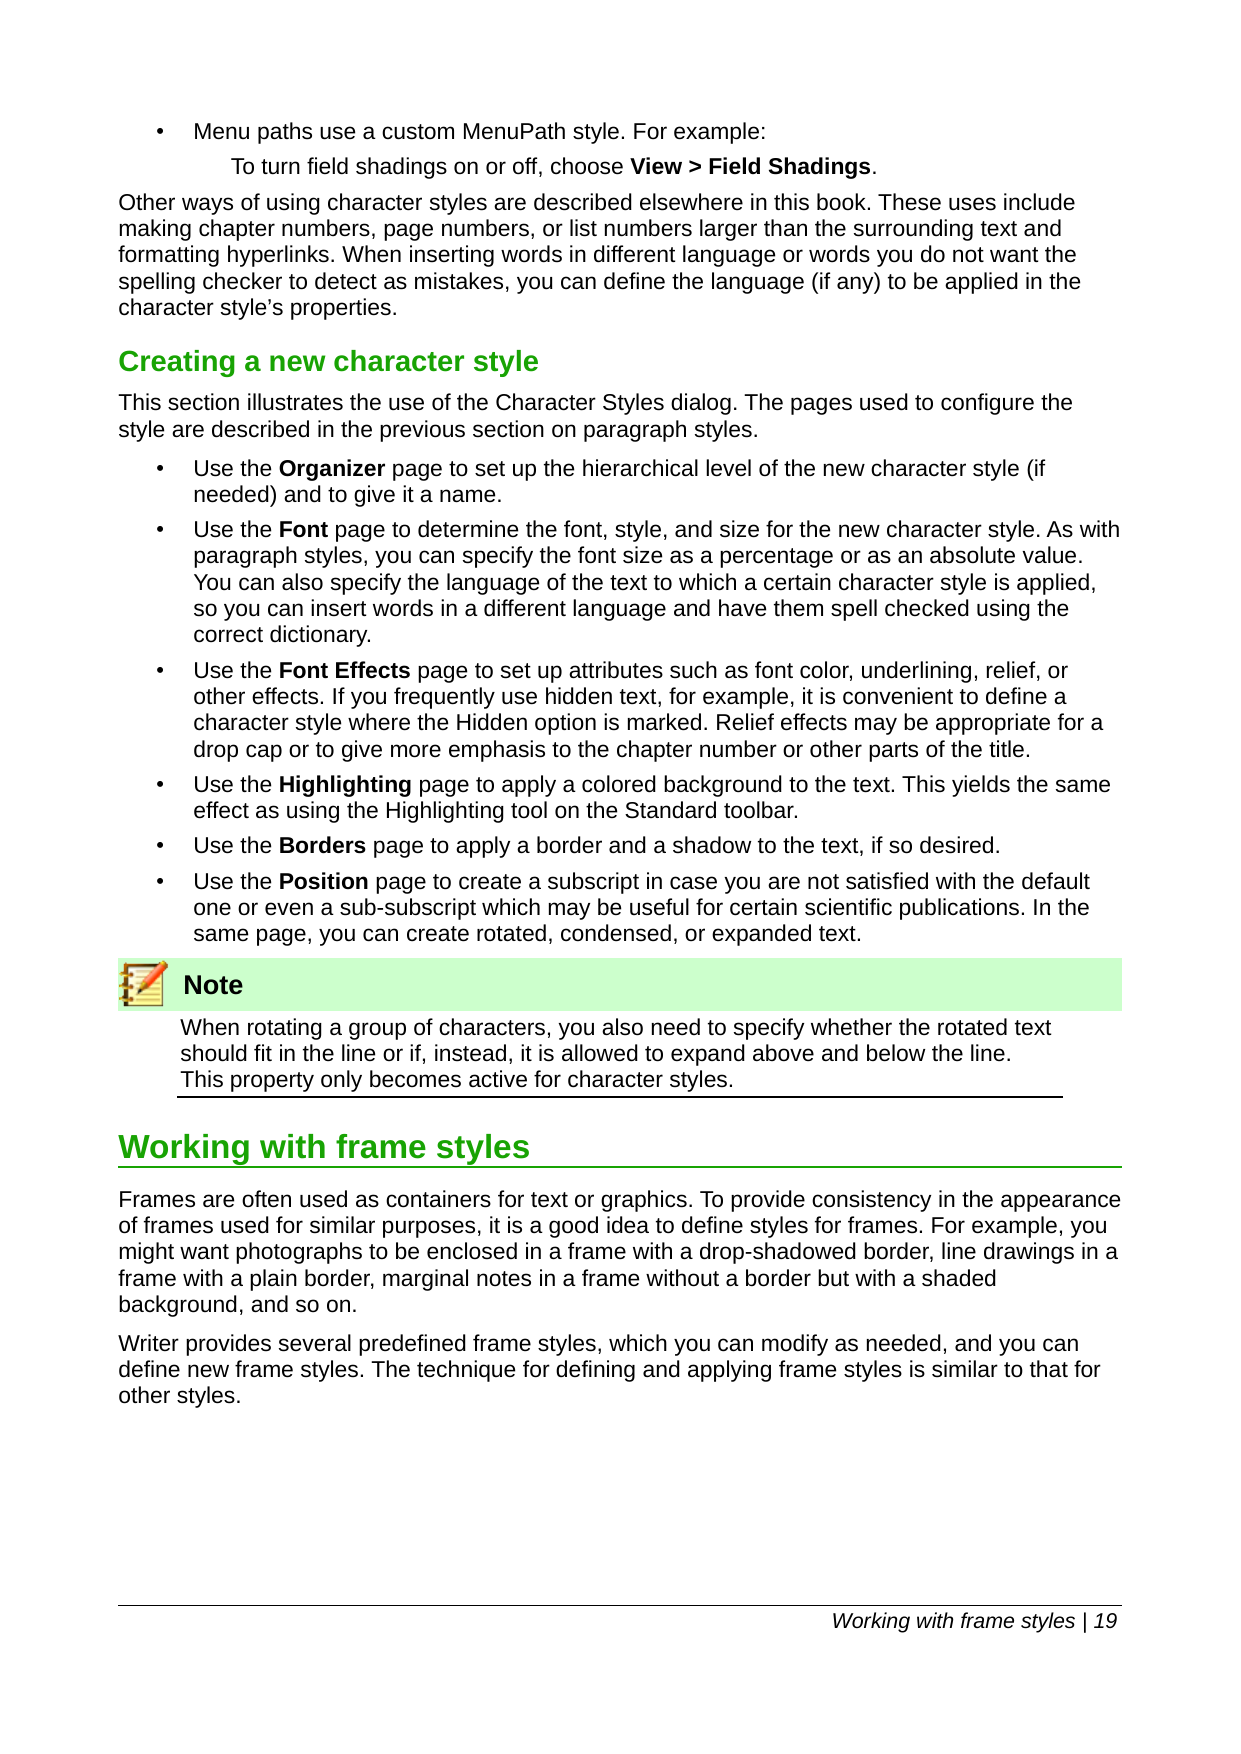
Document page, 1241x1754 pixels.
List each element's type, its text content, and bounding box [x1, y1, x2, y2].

subtitle Creating a new character style [118, 344, 1122, 377]
text Other ways of using character styles are described elsewhere in this book. These uses include making chapter numbers, page numbers, or list numbers larger than the surrounding text and formatting hyperlinks. When inserting words in different language or words you do not want the spelling checker to detect as mistakes, you can define the language (if any) to be applied in the character style’s properties. [118, 188, 1122, 320]
subtitle Working with frame styles [118, 1127, 1122, 1166]
subtitle Note [118, 958, 1122, 1011]
list Use the Position page to create a subscript in case you are not satisfied with the default one or even a sub-subscript which may be useful for certain scientific publications. In the same page, you can create rotated, condensed, or expanded text. [156, 868, 1122, 947]
list Menu paths use a custom MenuPath style. For example: [156, 118, 1122, 144]
list Use the Organizer page to set up the hierarchical level of the new character style (if needed) and to give it a name. [156, 454, 1122, 507]
list Use the Font Effects page to set up attributes such as font color, underlining, relief, or other effects. If you frequently use hidden text, for example, it is convenient to define a character style where the Hidden option is marked. Relief effects may be appropriate for a drop cap or to give more emphasis to the chapter number or other parts of the title. [156, 657, 1122, 762]
picture [119, 959, 170, 1010]
text This section illustrates the use of the Character Styles dialog. The pages used to configure the style are described in the previous section on paragraph styles. [118, 389, 1122, 442]
list Use the Highlighting page to apply a colored background to the text. This yields the same effect as using the Highlighting tool on the Standard toolbar. [156, 771, 1122, 824]
text Writer provides several predefined frame styles, which you can modify as needed, and you can define new frame styles. The technique for defining and applying frame styles is similar to that for other styles. [118, 1330, 1122, 1409]
list To turn field shadings on or off, choose View > Field Shadings. [193, 153, 1122, 180]
list Use the Borders page to apply a border and a shadow to the text, if so desired. [156, 832, 1122, 859]
list Use the Font page to determine the font, style, and size for the new character style. As with paragraph styles, you can specify the font size as a percentage or as an absolute value. You can also specify the language of the text to which a certain character style is applied, so you can insert words in a different language and have them spell checked using the correct dictionary. [156, 516, 1122, 648]
text Frames are often used as containers for text or graphics. To provide consistency in the appearance of frames used for similar purposes, it is a good idea to define styles for frames. For example, you might want photographs to be enclosed in a frame with a drop-shadowed border, line drawings in a frame with a plain border, marginal notes in a frame without a border but with a shaded background, and so on. [118, 1186, 1122, 1317]
text When rotating a group of characters, you also need to specify whether the rotated text should fit in the line or if, instead, it is allowed to expand above and below the line. This property only becomes active for character styles. [177, 1011, 1063, 1096]
